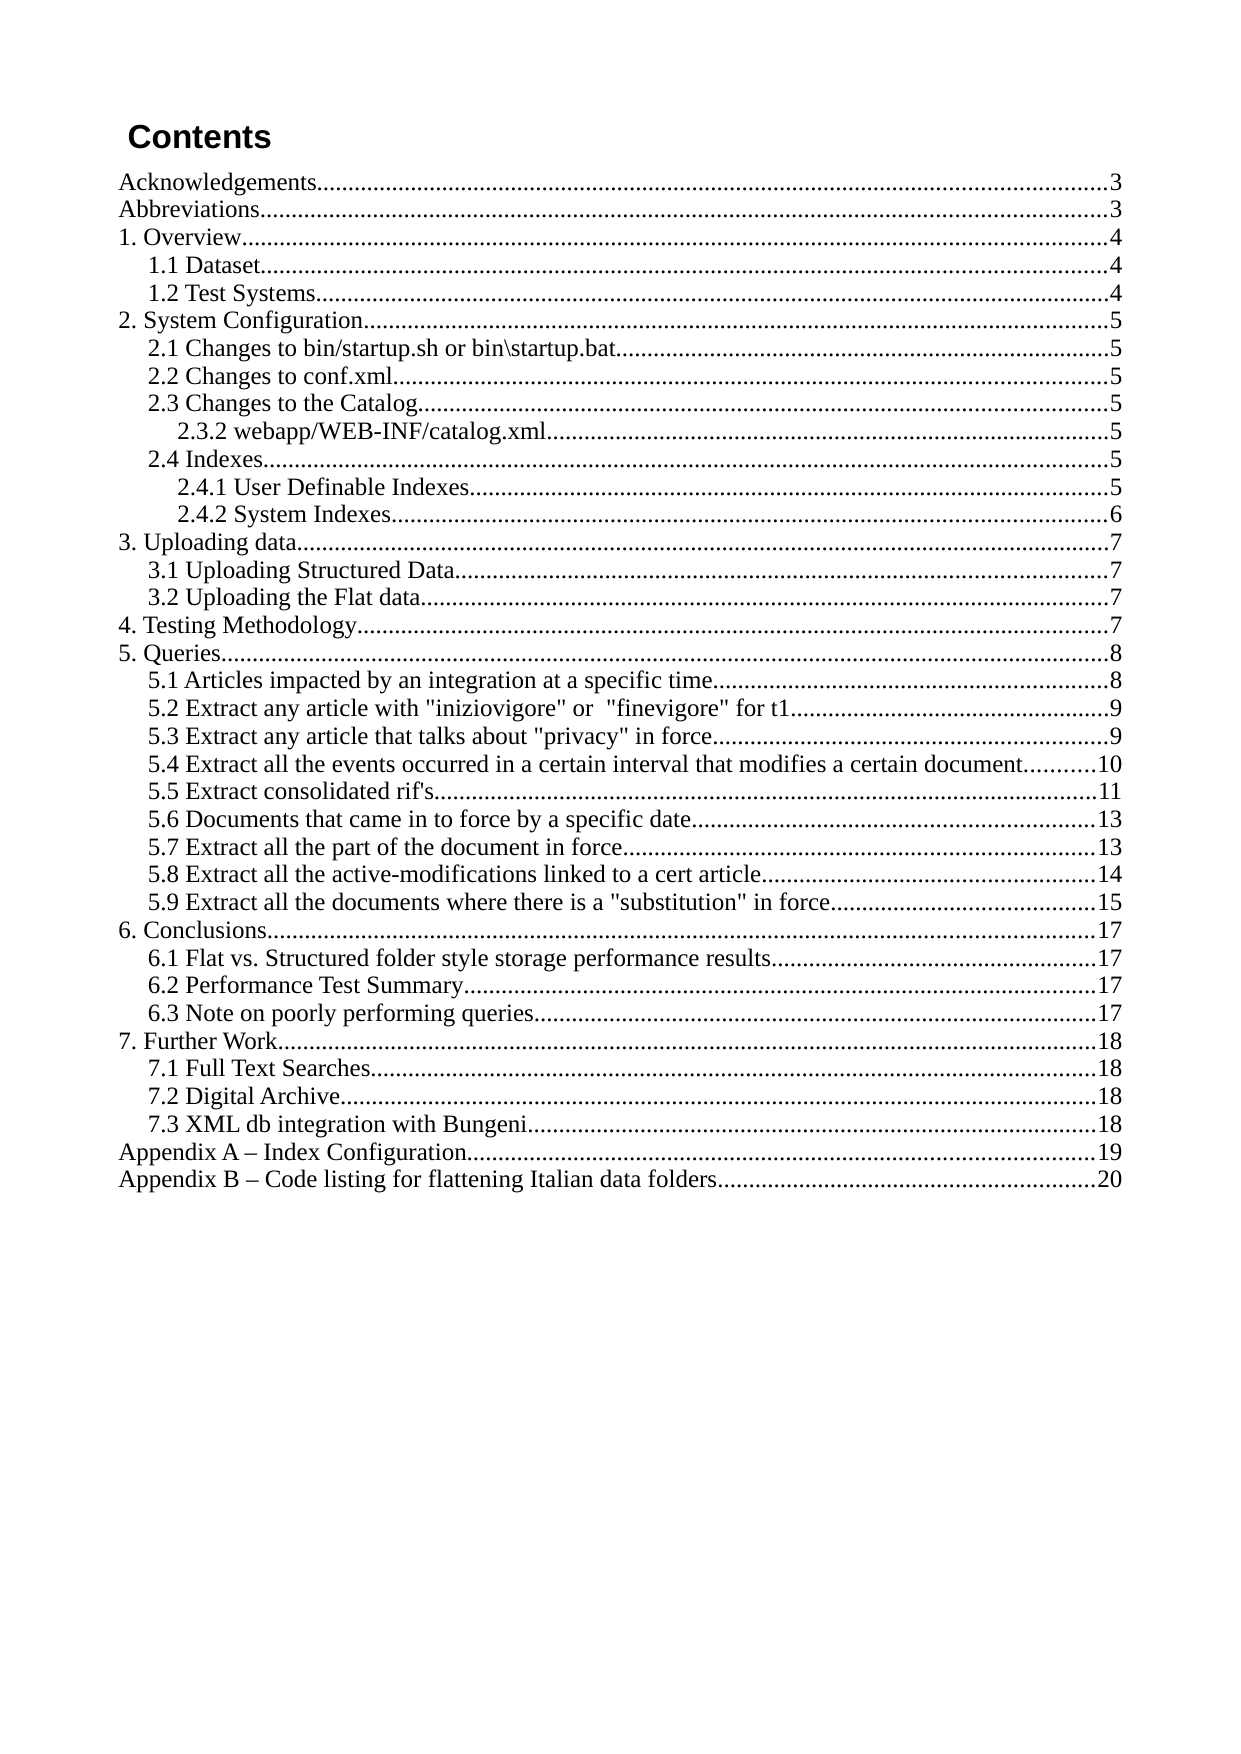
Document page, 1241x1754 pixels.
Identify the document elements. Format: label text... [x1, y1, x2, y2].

text 7. Further Work 18 [118, 1027, 1122, 1054]
text 5.7 Extract all the part of the document in force 13 [148, 833, 1122, 861]
text 6.1 Flat vs. Structured folder style storage performance results 17 [148, 944, 1122, 971]
text 6. Conclusions 17 [118, 916, 1122, 944]
text 1. Overview 4 [118, 223, 1122, 251]
text 5.6 Documents that came in to force by a specific date 13 [148, 805, 1122, 833]
text 2.1 Changes to bin/startup.sh or bin\startup.bat 5 [148, 334, 1122, 362]
text 6.2 Performance Test Summary 17 [148, 971, 1122, 999]
text 2.4.1 User Definable Indexes 5 [177, 473, 1122, 500]
text 3.2 Uploading the Flat data 7 [148, 583, 1122, 611]
text 3.1 Uploading Structured Data 7 [148, 556, 1122, 583]
text 2.4 Indexes 5 [148, 445, 1122, 473]
text 5.2 Extract any article with "iniziovigore" or "finevigore" for t1 9 [148, 694, 1122, 722]
subtitle Contents [118, 118, 1122, 155]
text 5.1 Articles impacted by an integration at a specific time 8 [148, 667, 1122, 694]
text 7.2 Digital Archive 18 [148, 1082, 1122, 1110]
text Appendix B – Code listing for flattening Italian data folders 20 [118, 1165, 1122, 1193]
text 2.3.2 webapp/WEB-INF/catalog.xml 5 [177, 417, 1122, 445]
text 5.8 Extract all the active-modifications linked to a cert article 14 [148, 861, 1122, 888]
text 2. System Configuration 5 [118, 306, 1122, 334]
text 2.3 Changes to the Catalog 5 [148, 389, 1122, 417]
text Appendix A – Index Configuration 19 [118, 1138, 1122, 1165]
text 4. Testing Methodology 7 [118, 611, 1122, 639]
text 1.1 Dataset 4 [148, 251, 1122, 279]
text 5.9 Extract all the documents where there is a "substitution" in force 15 [148, 888, 1122, 916]
text 2.2 Changes to conf.xml 5 [148, 362, 1122, 389]
text 3. Uploading data 7 [118, 528, 1122, 556]
text 5.4 Extract all the events occurred in a certain interval that modifies a certain document 10 [148, 750, 1122, 777]
text Abbreviations 3 [118, 196, 1122, 223]
text 5.3 Extract any article that talks about "privacy" in force 9 [148, 722, 1122, 750]
text 1.2 Test Systems 4 [148, 279, 1122, 306]
text 5.5 Extract consolidated rif's 11 [148, 777, 1122, 805]
text 6.3 Note on poorly performing queries 17 [148, 999, 1122, 1027]
text 7.3 XML db integration with Bungeni 18 [148, 1110, 1122, 1138]
text Acknowledgements 3 [118, 168, 1122, 196]
text 2.4.2 System Indexes 6 [177, 500, 1122, 528]
text 7.1 Full Text Searches 18 [148, 1054, 1122, 1082]
text 5. Queries 8 [118, 639, 1122, 667]
